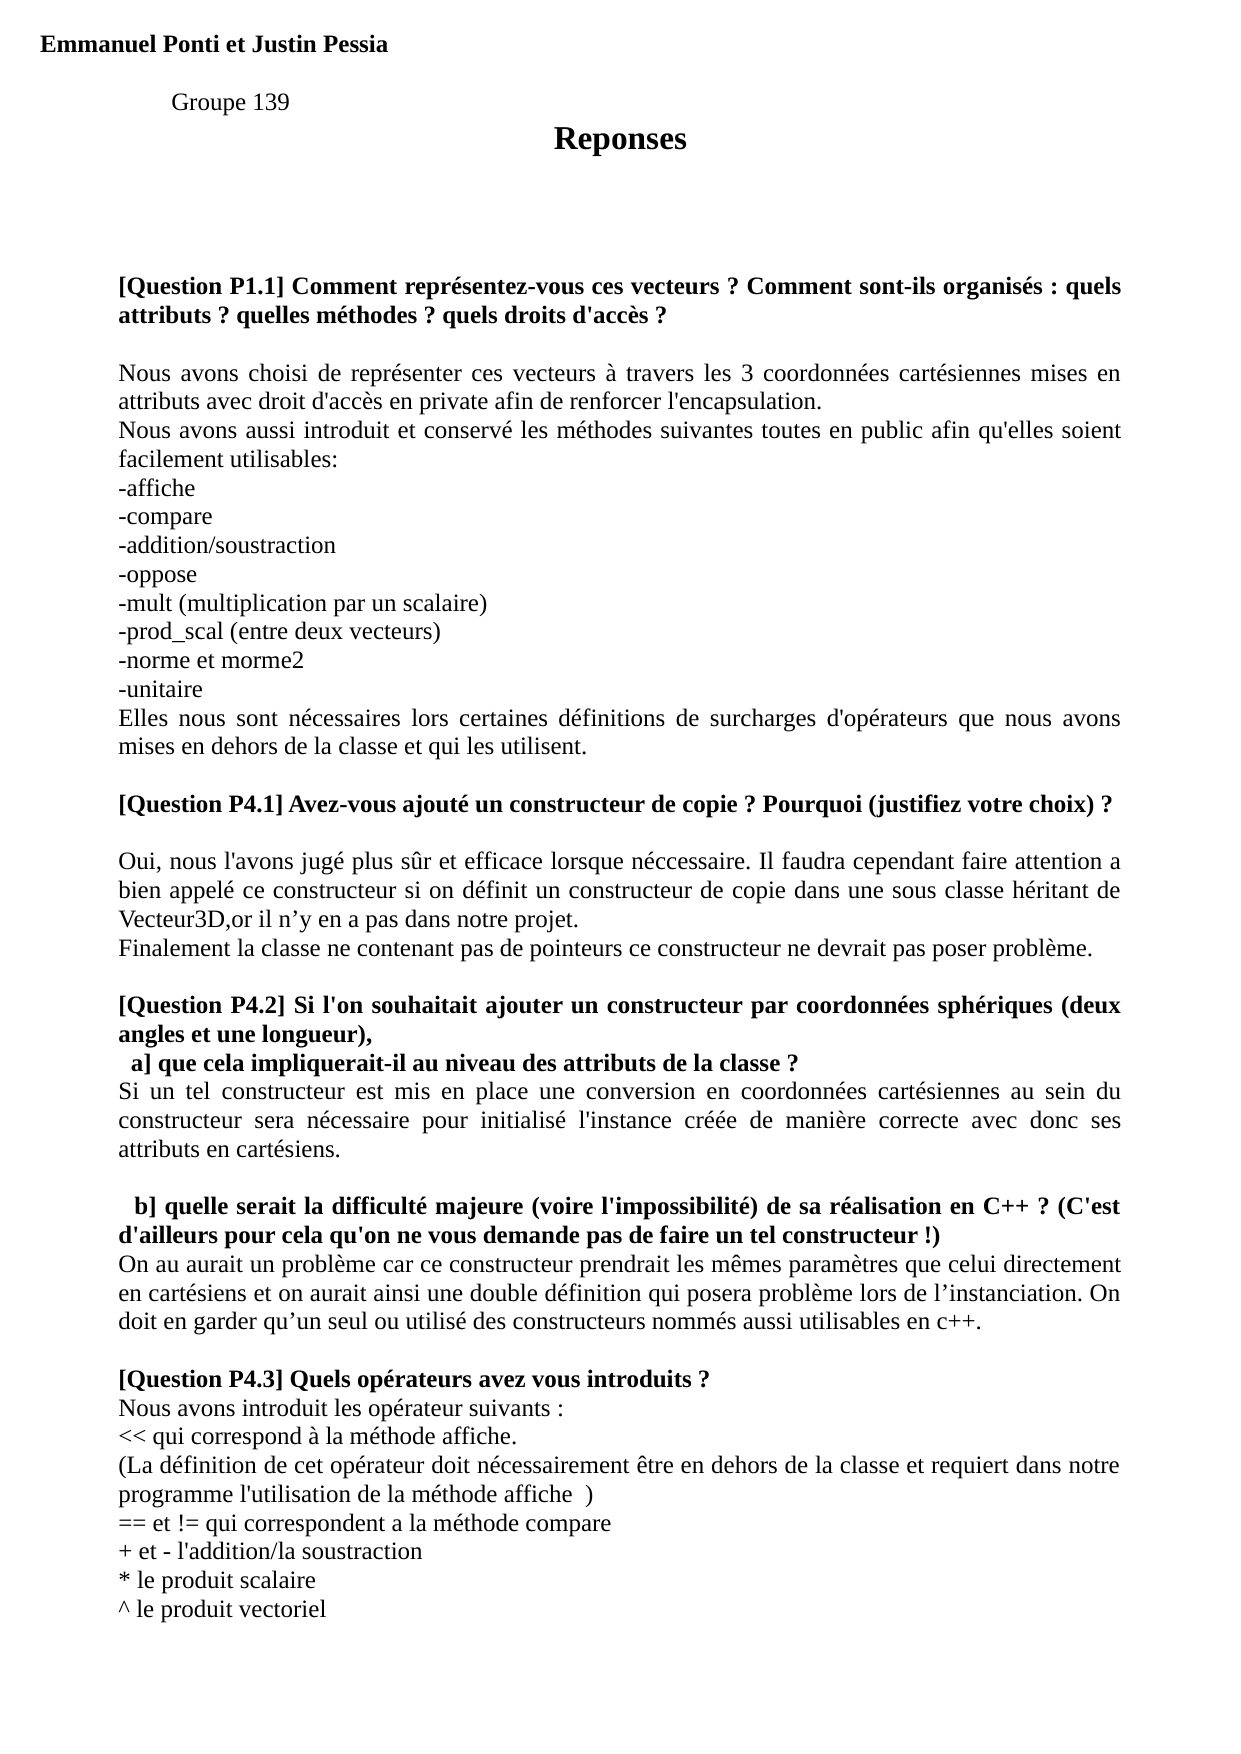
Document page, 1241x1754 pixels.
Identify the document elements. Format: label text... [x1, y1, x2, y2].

text -mult (multiplication par un scalaire) [118, 588, 1122, 616]
text -unitaire [118, 674, 1122, 703]
text + et - l'addition/la soustraction [118, 1536, 1122, 1565]
text -affiche [118, 473, 1122, 501]
text Elles nous sont nécessaires lors certaines définitions de surcharges d'opérateurs que nous avons mises en dehors de la classe et qui les utilisent. [118, 703, 1122, 760]
text -compare [118, 501, 1122, 530]
text b] quelle serait la difficulté majeure (voire l'impossibilité) de sa réalisation en C++ ? (C'est d'ailleurs pour cela qu'on ne vous demande pas de faire un tel constructeur !) [118, 1191, 1122, 1249]
text Oui, nous l'avons jugé plus sûr et efficace lorsque néccessaire. Il faudra cependant faire attention a bien appelé ce constructeur si on définit un constructeur de copie dans une sous classe héritant de Vecteur3D,or il n’y en a pas dans notre projet. [118, 846, 1122, 933]
text Si un tel constructeur est mis en place une conversion en coordonnées cartésiennes au sein du constructeur sera nécessaire pour initialisé l'instance créée de manière correcte avec donc ses attributs en cartésiens. [118, 1076, 1122, 1163]
text ^ le produit vectoriel [118, 1594, 1122, 1623]
text == et != qui correspondent a la méthode compare [118, 1508, 1122, 1536]
text [Question P1.1] Comment représentez-vous ces vecteurs ? Comment sont-ils organisés : quels attributs ? quelles méthodes ? quels droits d'accès ? [118, 271, 1122, 329]
text a] que cela impliquerait-il au niveau des attributs de la classe ? [118, 1048, 1122, 1076]
text -addition/soustraction [118, 530, 1122, 559]
text Nous avons aussi introduit et conservé les méthodes suivantes toutes en public afin qu'elles soient facilement utilisables: [118, 415, 1122, 473]
text -prod_scal (entre deux vecteurs) [118, 616, 1122, 645]
text Finalement la classe ne contenant pas de pointeurs ce constructeur ne devrait pas poser problème. [118, 933, 1122, 961]
text -oppose [118, 559, 1122, 588]
text << qui correspond à la méthode affiche. [118, 1421, 1122, 1450]
text [Question P4.1] Avez-vous ajouté un constructeur de copie ? Pourquoi (justifiez votre choix) ? [118, 789, 1122, 818]
text On au aurait un problème car ce constructeur prendrait les mêmes paramètres que celui directement en cartésiens et on aurait ainsi une double définition qui posera problème lors de l’instanciation. On doit en garder qu’un seul ou utilisé des constructeurs nommés aussi utilisables en c++. [118, 1249, 1122, 1335]
text Nous avons choisi de représenter ces vecteurs à travers les 3 coordonnées cartésiennes mises en attributs avec droit d'accès en private afin de renforcer l'encapsulation. [118, 358, 1122, 415]
text -norme et morme2 [118, 645, 1122, 674]
text Reponses [118, 118, 1122, 156]
text (La définition de cet opérateur doit nécessairement être en dehors de la classe et requiert dans notre programme l'utilisation de la méthode affiche ) [118, 1450, 1122, 1508]
text [Question P4.2] Si l'on souhaitait ajouter un constructeur par coordonnées sphériques (deux angles et une longueur), [118, 990, 1122, 1048]
text * le produit scalaire [118, 1565, 1122, 1594]
text [Question P4.3] Quels opérateurs avez vous introduits ? [118, 1364, 1122, 1393]
text Nous avons introduit les opérateur suivants : [118, 1393, 1122, 1421]
